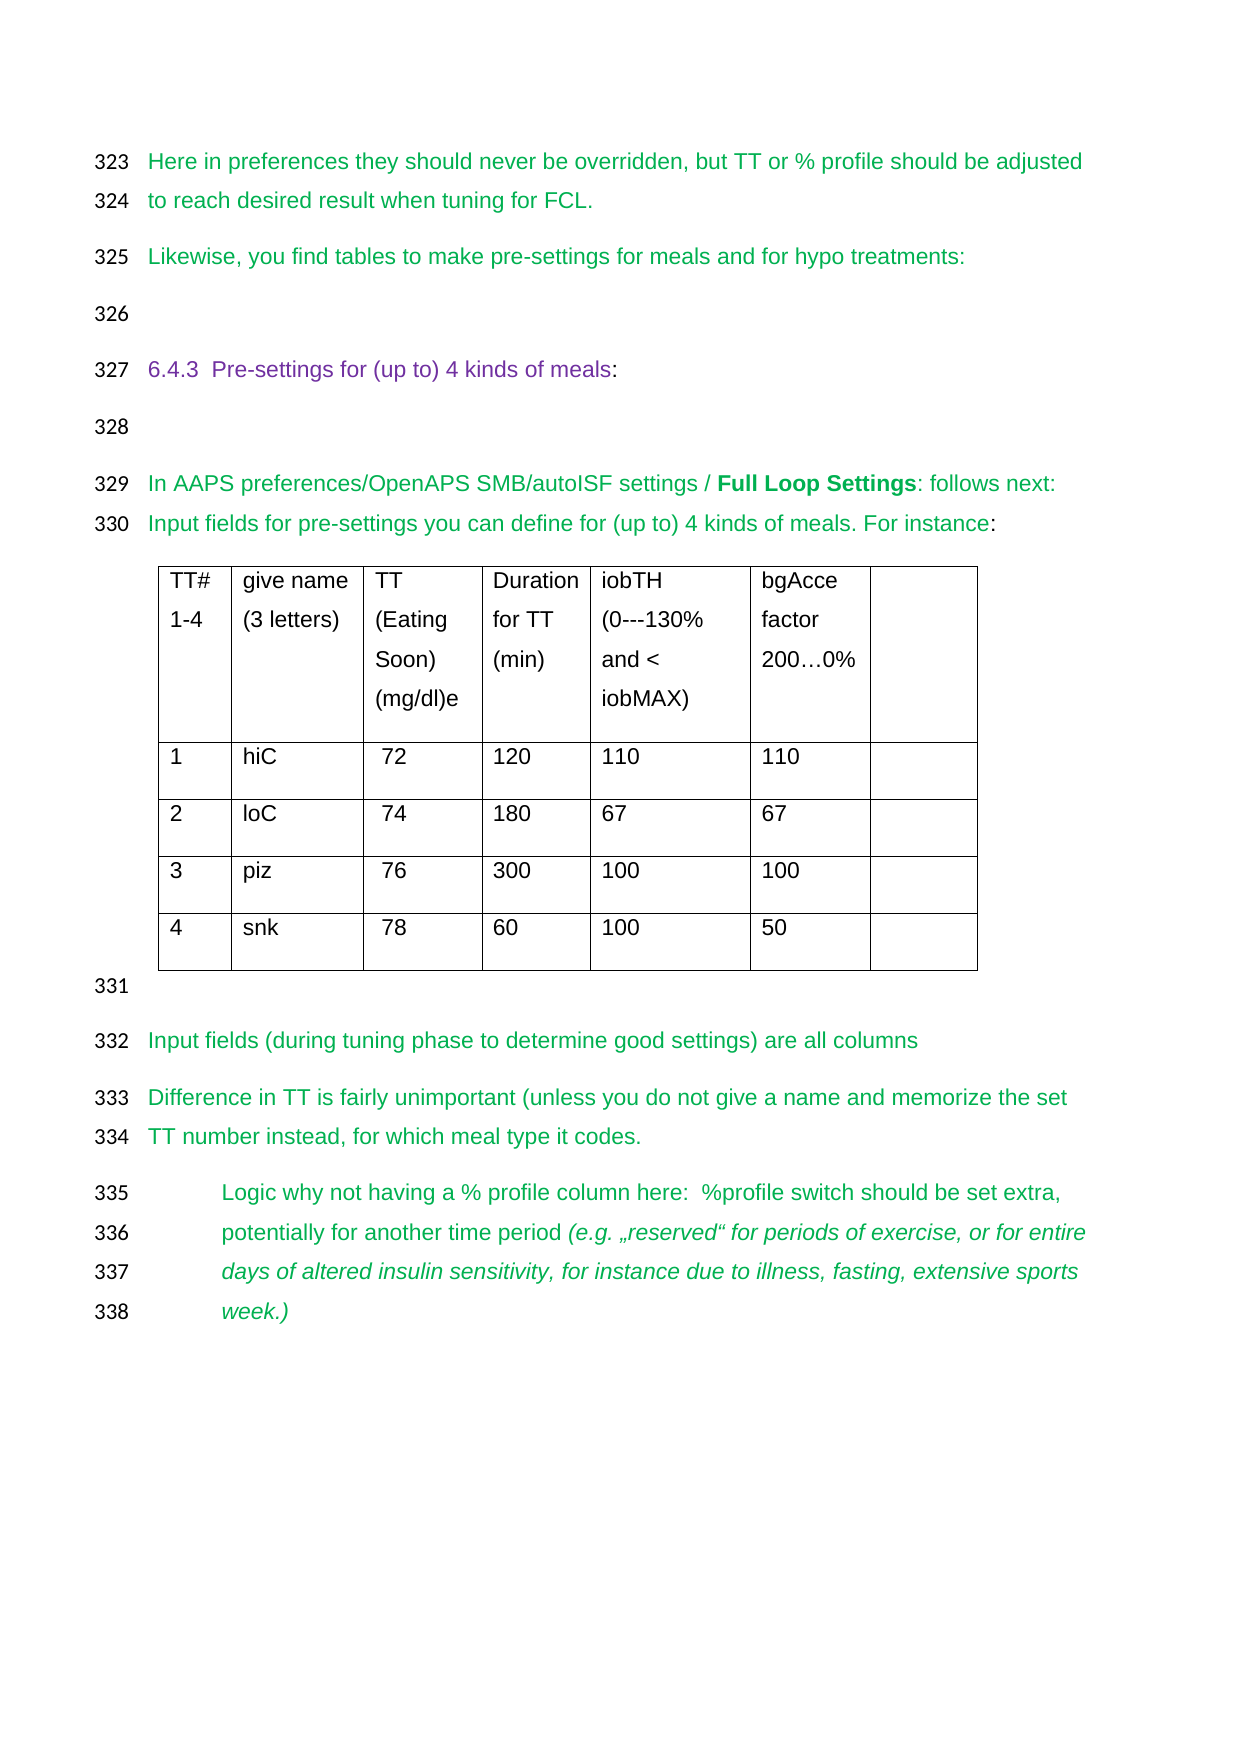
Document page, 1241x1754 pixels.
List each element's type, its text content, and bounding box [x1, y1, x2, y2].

text 6.4.3 Pre-settings for (up to) 4 kinds of meals: [148, 356, 1093, 382]
table_cell 1 [159, 743, 231, 799]
table_cell 60 [483, 914, 590, 970]
text Logic why not having a % profile column here: %profile switch should be set extra, potentially for another time period (e.g. „reserved“ for periods of exercise, or for entire days of altered insulin sensitivity, for instance due to illness, fasting, extensive sports week.) [221, 1179, 1093, 1324]
table_cell 3 [159, 857, 231, 913]
text Here in preferences they should never be overridden, but TT or % profile should be adjusted to reach desired result when tuning for FCL. [148, 148, 1093, 213]
table_cell 100 [591, 857, 750, 913]
table_cell 110 [751, 743, 870, 799]
table_header [871, 567, 977, 742]
table_cell 4 [159, 914, 231, 970]
table_cell hiC [232, 743, 363, 799]
table_cell [871, 857, 977, 913]
table_cell 74 [364, 800, 482, 856]
table_cell 120 [483, 743, 590, 799]
table_cell piz [232, 857, 363, 913]
table_header bgAcce factor 200…0% [751, 567, 870, 742]
table_cell 72 [364, 743, 482, 799]
table_header iobTH (0---130% and < iobMAX) [591, 567, 750, 742]
table_cell [871, 914, 977, 970]
text Input fields (during tuning phase to determine good settings) are all columns [148, 1027, 1093, 1054]
table_cell loC [232, 800, 363, 856]
table_cell 67 [751, 800, 870, 856]
table_header TT# 1-4 [159, 567, 231, 742]
table_header TT (Eating Soon) (mg/dl)e [364, 567, 482, 742]
table_cell [871, 800, 977, 856]
table_cell [871, 743, 977, 799]
table_cell snk [232, 914, 363, 970]
table_cell 78 [364, 914, 482, 970]
table_cell 76 [364, 857, 482, 913]
text In AAPS preferences/OpenAPS SMB/autoISF settings / Full Loop Settings: follows next: Input fields for pre-settings you can define for (up to) 4 kinds of meals. For instance: [148, 470, 1093, 536]
table_cell 2 [159, 800, 231, 856]
table_header give name (3 letters) [232, 567, 363, 742]
table_cell 180 [483, 800, 590, 856]
table_cell 110 [591, 743, 750, 799]
text Difference in TT is fairly unimportant (unless you do not give a name and memorize the set TT number instead, for which meal type it codes. [148, 1084, 1093, 1149]
table_header Duration for TT (min) [483, 567, 590, 742]
text Likewise, you find tables to make pre-settings for meals and for hypo treatments: [148, 243, 1093, 269]
table_cell 300 [483, 857, 590, 913]
table_cell 100 [591, 914, 750, 970]
table_cell 100 [751, 857, 870, 913]
table_cell 67 [591, 800, 750, 856]
table_cell 50 [751, 914, 870, 970]
